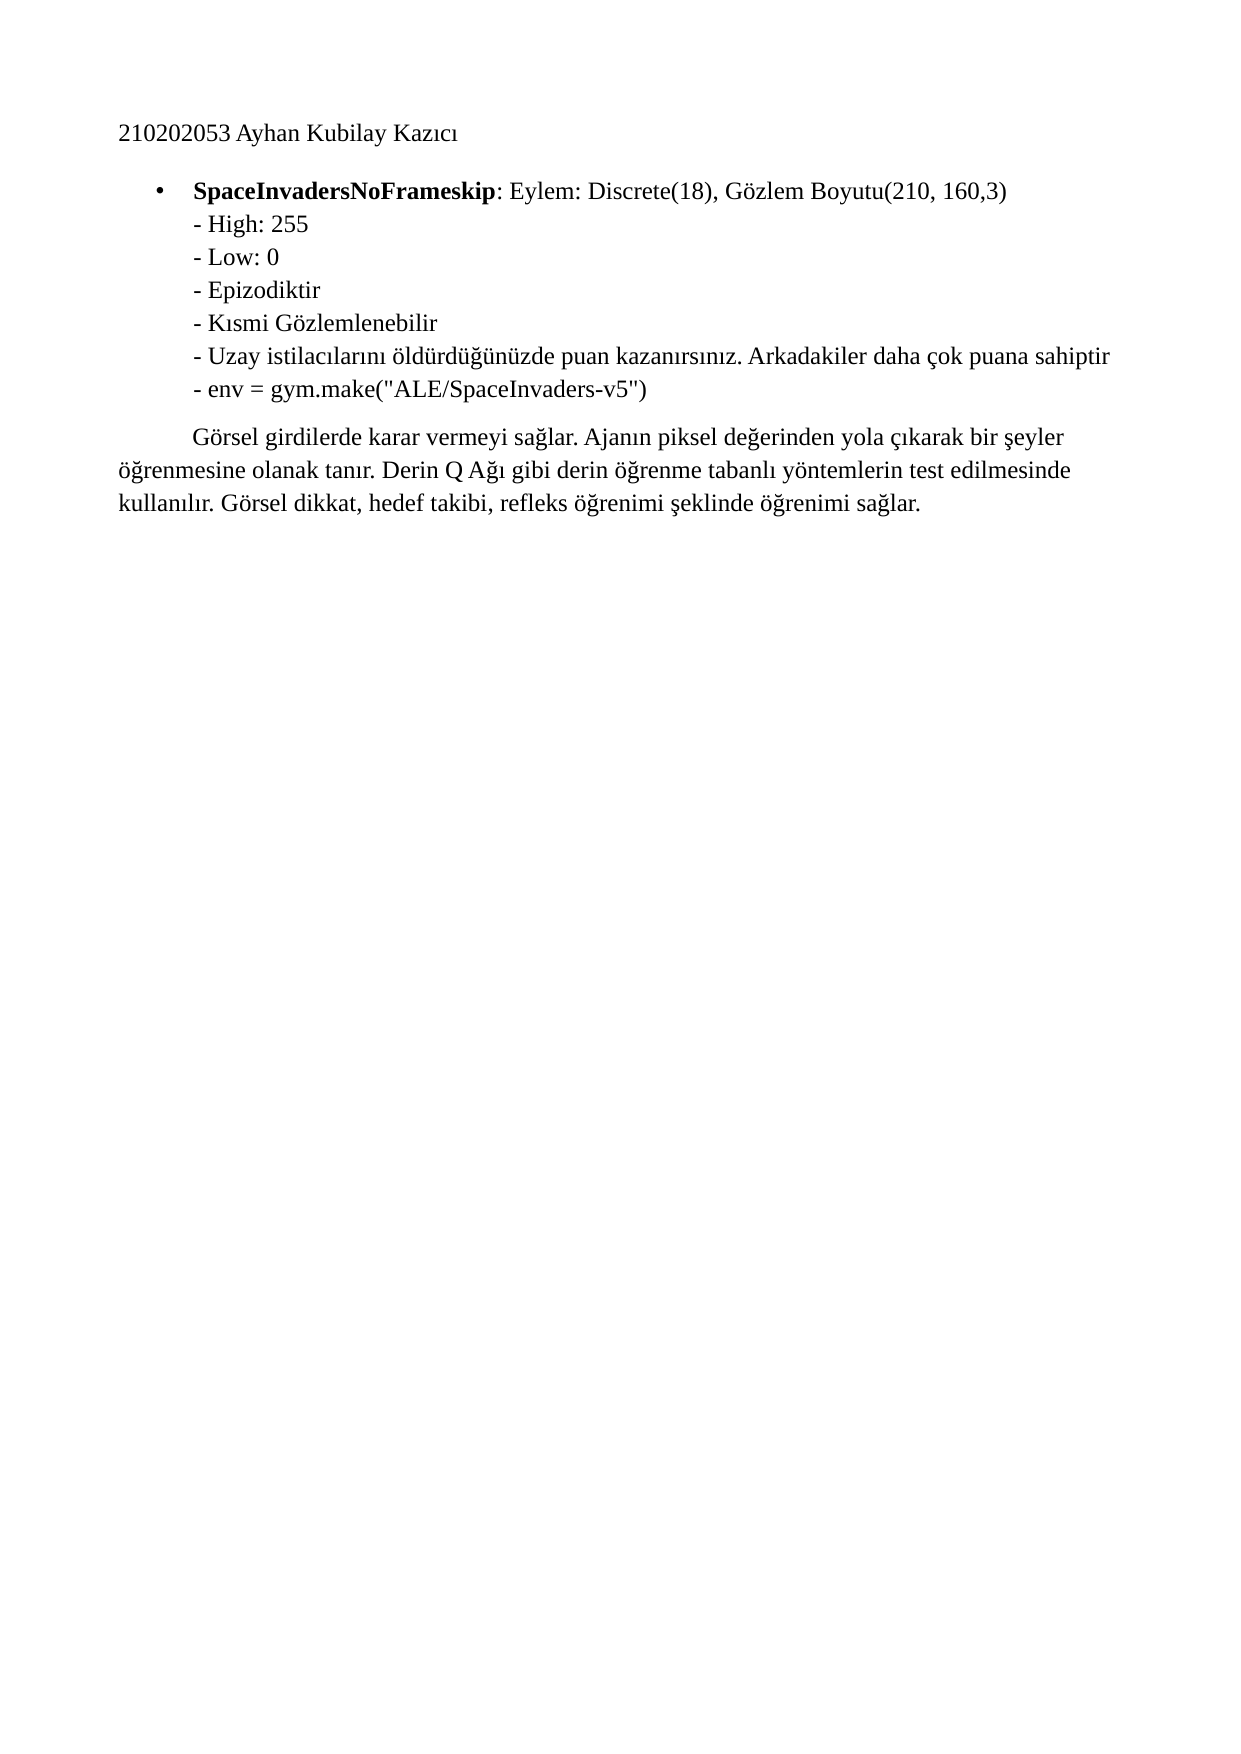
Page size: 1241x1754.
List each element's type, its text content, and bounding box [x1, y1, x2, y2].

text Görsel girdilerde karar vermeyi sağlar. Ajanın piksel değerinden yola çıkarak bir şeyler öğrenmesine olanak tanır. Derin Q Ağı gibi derin öğrenme tabanlı yöntemlerin test edilmesinde kullanılır. Görsel dikkat, hedef takibi, refleks öğrenimi şeklinde öğrenimi sağlar. [118, 422, 1122, 517]
list SpaceInvadersNoFrameskip: Eylem: Discrete(18), Gözlem Boyutu(210, 160,3) - High: 255 - Low: 0 - Epizodiktir - Kısmi Gözlemlenebilir - Uzay istilacılarını öldürdüğünüzde puan kazanırsınız. Arkadakiler daha çok puana sahiptir - env = gym.make("ALE/SpaceInvaders-v5") [156, 176, 1122, 403]
